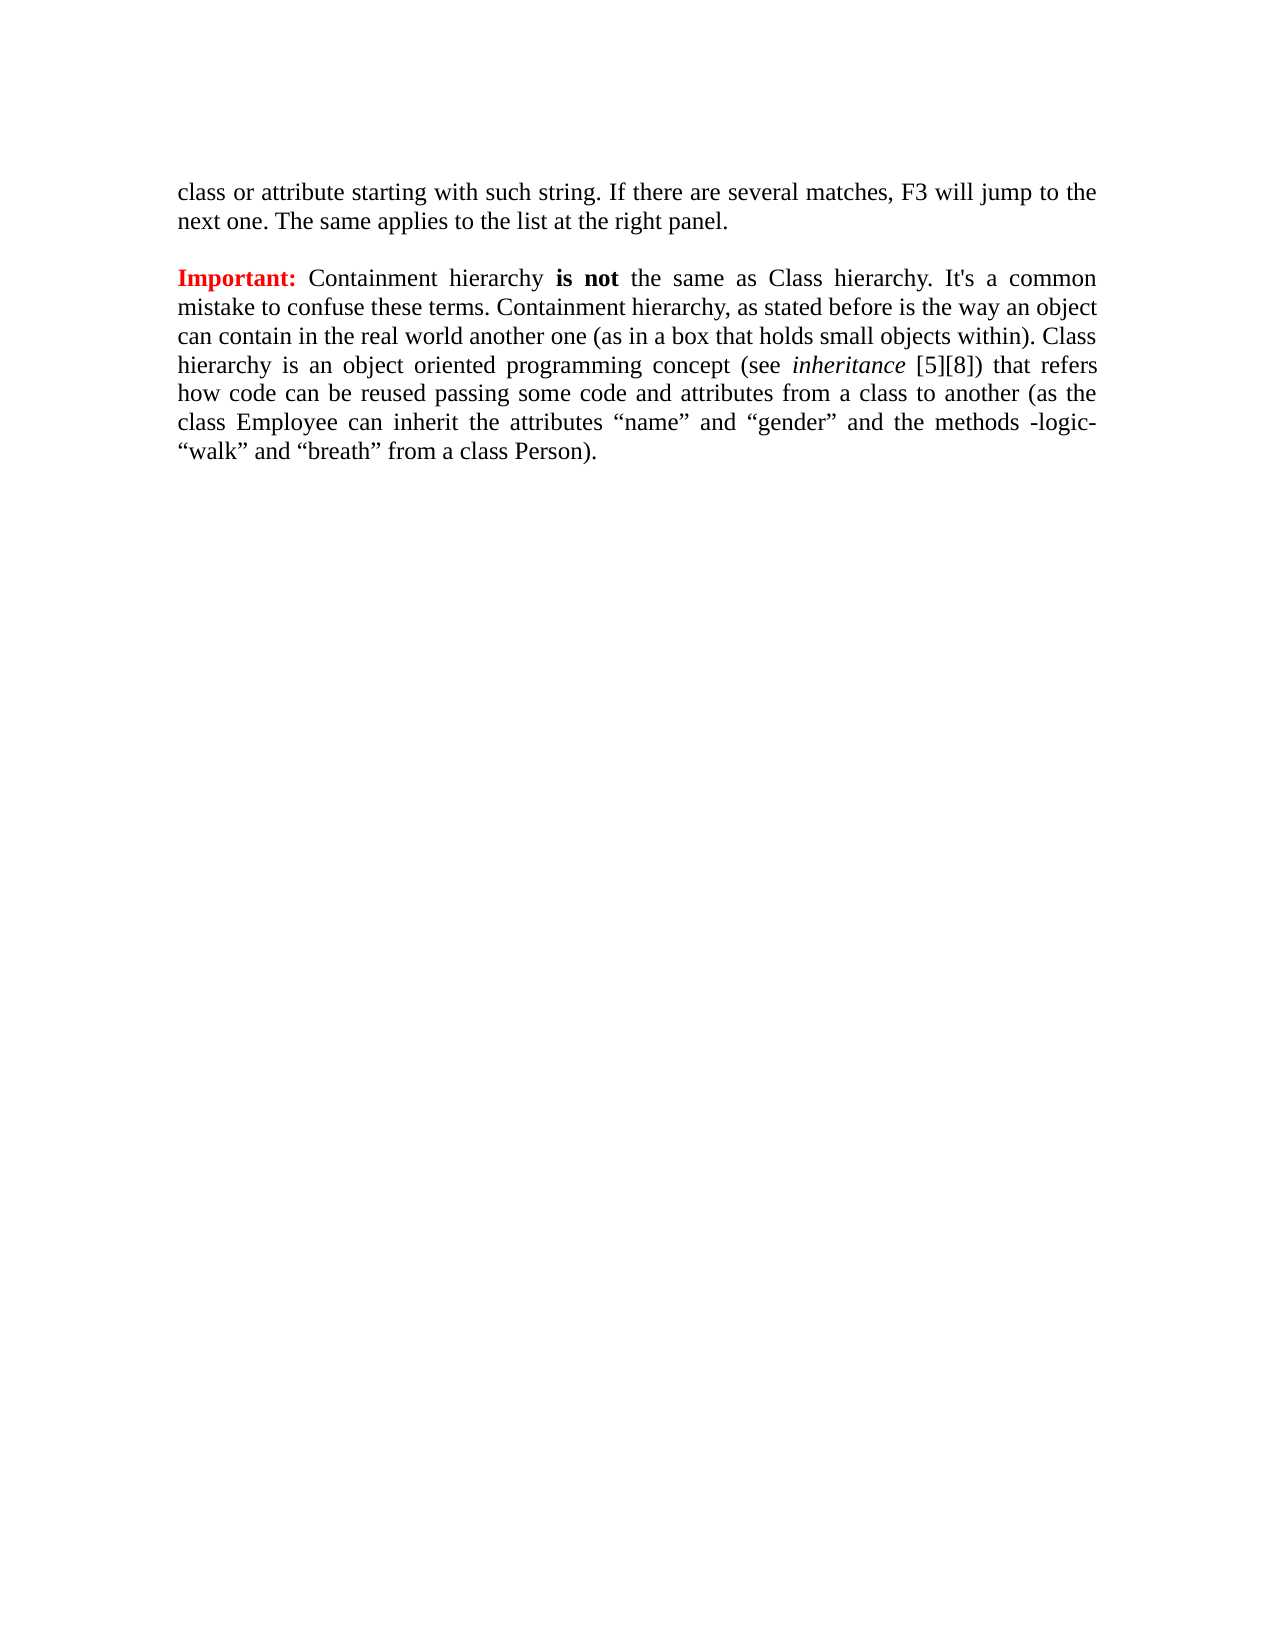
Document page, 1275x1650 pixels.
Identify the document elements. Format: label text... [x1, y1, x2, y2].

text class or attribute starting with such string. If there are several matches, F3 will jump to the next one. The same applies to the list at the right panel. [177, 177, 1098, 235]
text Important: Containment hierarchy is not the same as Class hierarchy. It's a common mistake to confuse these terms. Containment hierarchy, as stated before is the way an object can contain in the real world another one (as in a box that holds small objects within). Class hierarchy is an object oriented programming concept (see inheritance [5][8]) that refers how code can be reused passing some code and attributes from a class to another (as the class Employee can inherit the attributes “name” and “gender” and the methods -logic- “walk” and “breath” from a class Person). [177, 263, 1098, 465]
